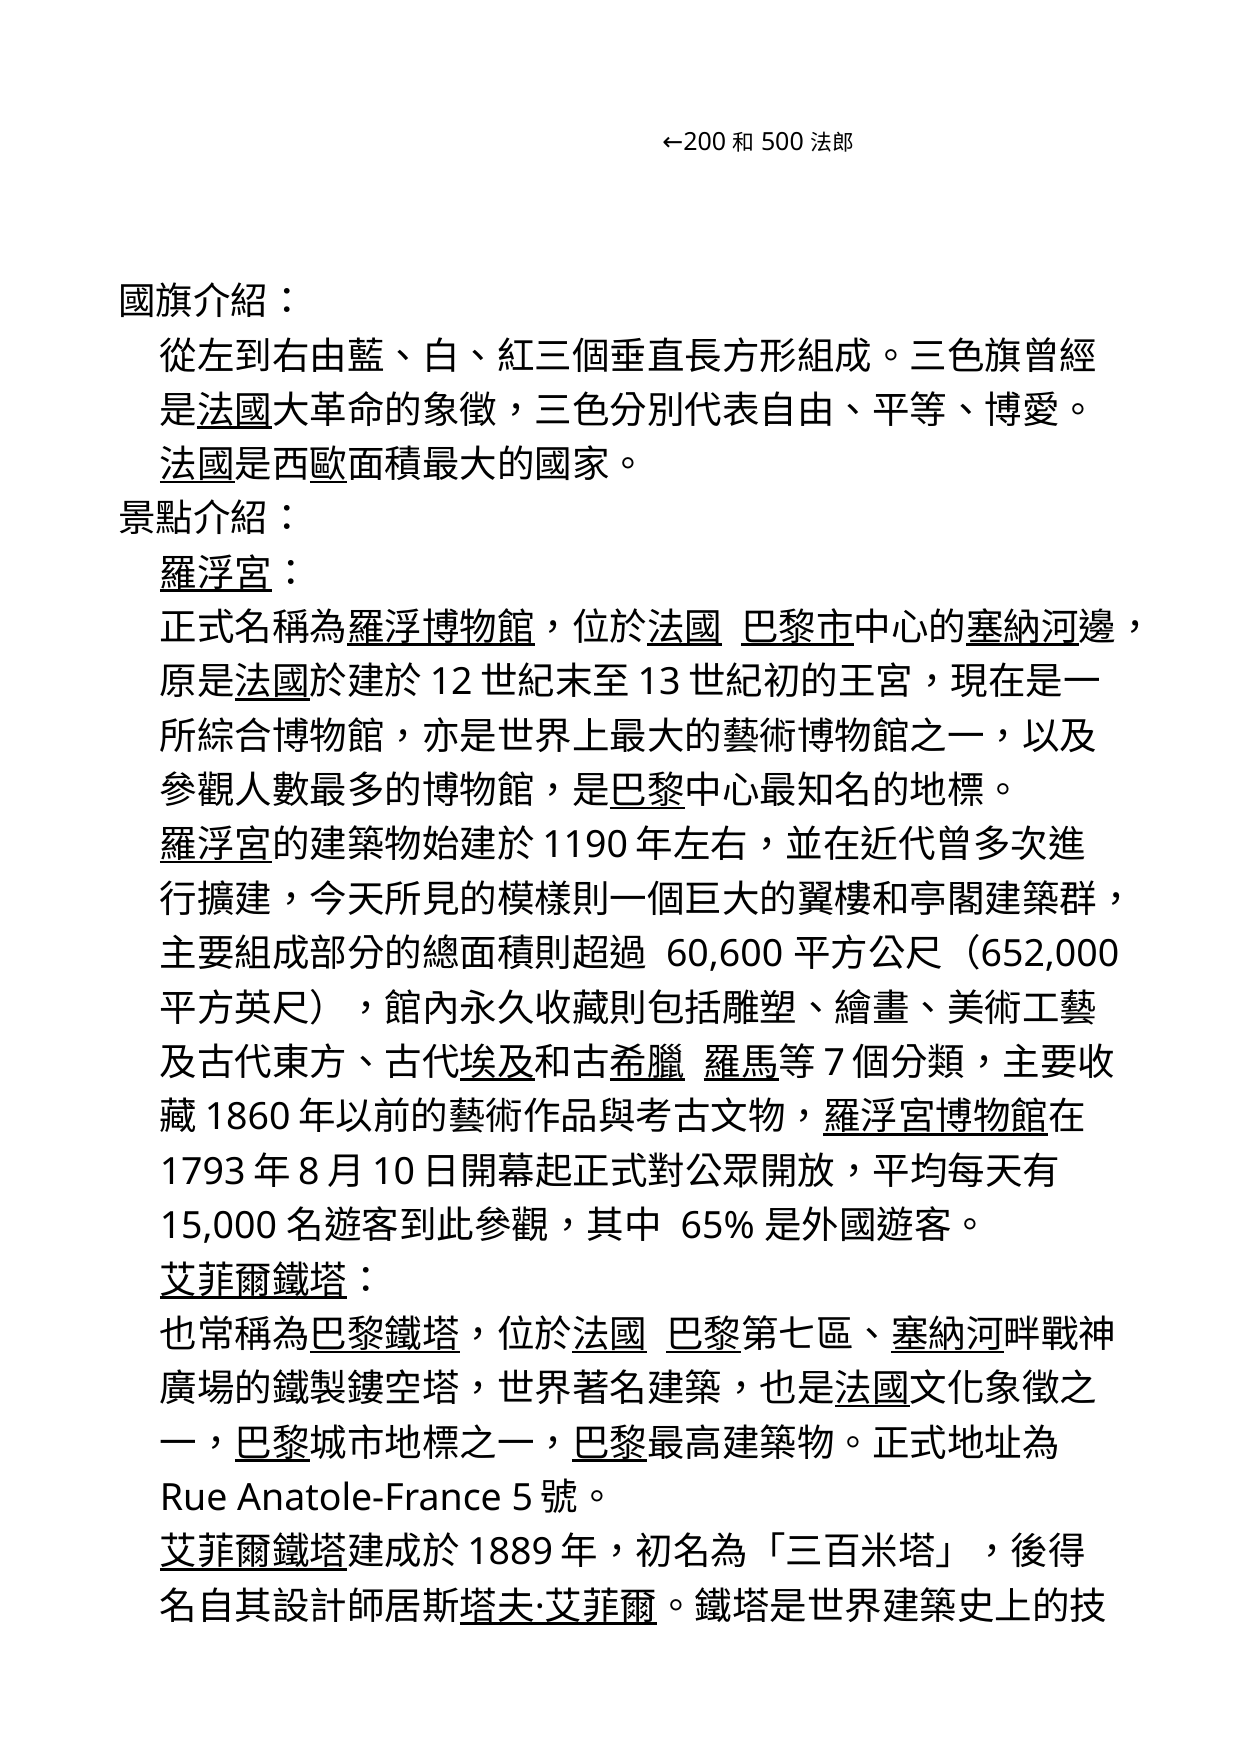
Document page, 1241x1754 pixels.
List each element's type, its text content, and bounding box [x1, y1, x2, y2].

text 景點介紹： 羅浮宮： 正式名稱為羅浮博物館，位於法國 巴黎市中心的塞納河邊，原是法國於建於12世紀末至13世紀初的王宮，現在是一所綜合博物館，亦是世界上最大的藝術博物館之一，以及參觀人數最多的博物館，是巴黎中心最知名的地標。 羅浮宮的建築物始建於1190年左右，並在近代曾多次進行擴建，今天所見的模樣則一個巨大的翼樓和亭閣建築群，主要組成部分的總面積則超過 60,600 平方公尺（652,000 平方英尺），館內永久收藏則包括雕塑、繪畫、美術工藝及古代東方、古代埃及和古希臘 羅馬等7個分類，主要收藏1860年以前的藝術作品與考古文物，羅浮宮博物館在1793年8月10日開幕起正式對公眾開放，平均每天有 15,000 名遊客到此參觀，其中 65% 是外國遊客。 艾菲爾鐵塔： 也常稱為巴黎鐵塔，位於法國 巴黎第七區、塞納河畔戰神廣場的鐵製鏤空塔，世界著名建築，也是法國文化象徵之一，巴黎城市地標之一，巴黎最高建築物。正式地址為Rue Anatole-France 5號。 艾菲爾鐵塔建成於1889年，初名為「三百米塔」，後得名自其設計師居斯塔夫·艾菲爾。鐵塔是世界建築史上的技術傑作，也是世界上最多人付費參觀的名勝古跡，這個為了世界博覽會而落成的金屬建築，2011年約有698萬人參觀，是法國參觀人數第二多的文化景點。1986年美國土木工程師協會將該建築列入國際土木工程歷史古蹟，1991年，艾菲爾鐵塔連同巴黎塞納河沿岸整座被列入世界遺產。 艾菲爾鐵塔以312米的高度，占據世界最高人造建築的位置長達四十年，直到紐約 克萊斯勒大樓的出現，其位於279.11米處的觀景平台是歐盟範圍內公眾能夠抵達的最高的觀景台，在全歐洲範圍內僅次於莫斯科的奧斯坦金諾電視塔。鐵塔的總高度曾通過安裝天線而多次提高。這些天線曾被用於許多科學實驗，現在主要用於發射廣播電視信號。 [118, 488, 1122, 1630]
text 國旗介紹： 從左到右由藍、白、紅三個垂直長方形組成。三色旗曾經是法國大革命的象徵，三色分別代表自由、平等、博愛。法國是西歐面積最大的國家。 [118, 271, 1122, 488]
